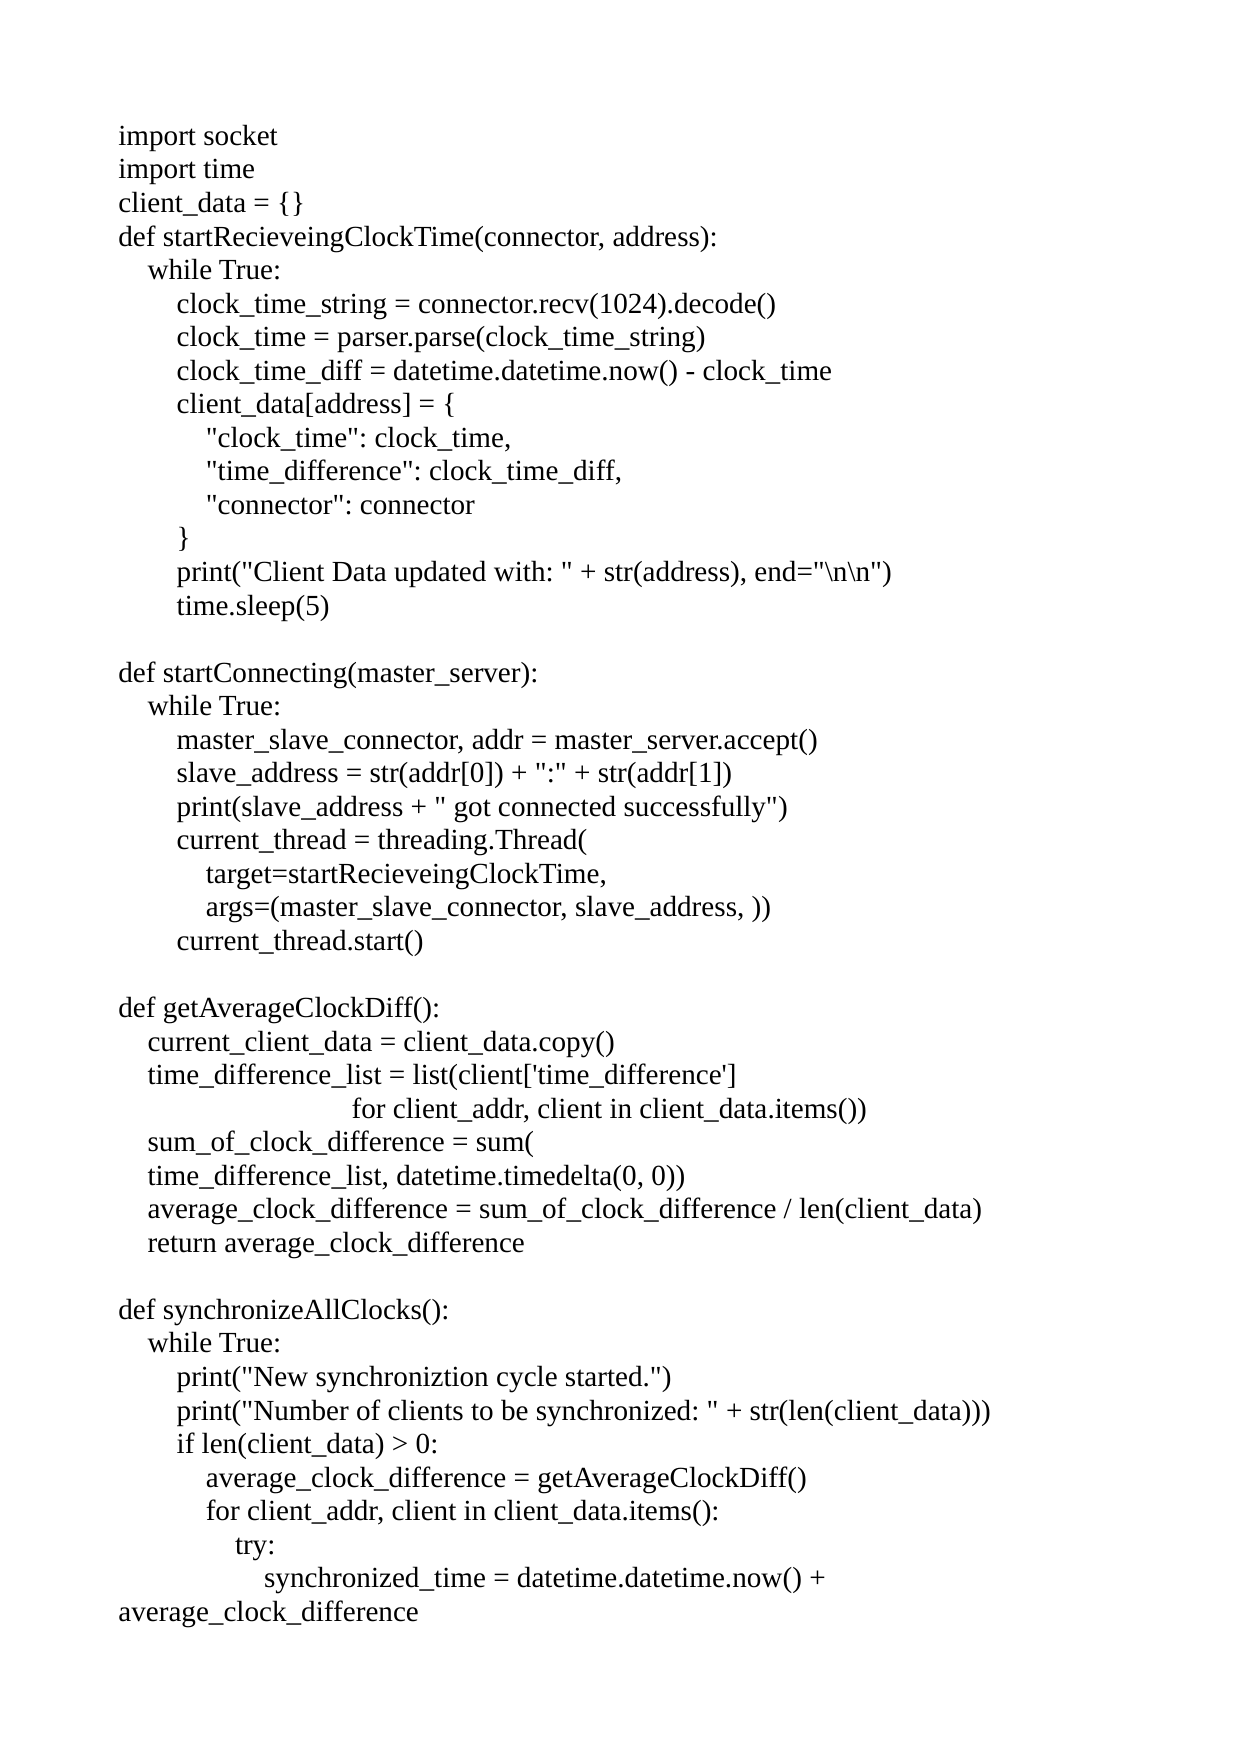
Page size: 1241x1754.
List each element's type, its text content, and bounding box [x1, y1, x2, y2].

text clock_time_string = connector.recv(1024).decode() [118, 286, 1122, 319]
text print(slave_address + " got connected successfully") [118, 789, 1122, 822]
text current_thread.start() [118, 923, 1122, 957]
text print("Client Data updated with: " + str(address), end="\n\n") [118, 554, 1122, 588]
text clock_time_diff = datetime.datetime.now() - clock_time [118, 353, 1122, 386]
text if len(client_data) > 0: [118, 1426, 1122, 1460]
text print("New synchroniztion cycle started.") [118, 1359, 1122, 1393]
text def getAverageClockDiff(): [118, 990, 1122, 1024]
text client_data[address] = { [118, 386, 1122, 420]
text "connector": connector [118, 487, 1122, 521]
text try: [118, 1527, 1122, 1560]
text def synchronizeAllClocks(): [118, 1292, 1122, 1326]
text import socket [118, 118, 1122, 152]
text time_difference_list, datetime.timedelta(0, 0)) [118, 1158, 1122, 1191]
text clock_time = parser.parse(clock_time_string) [118, 319, 1122, 353]
text while True: [118, 252, 1122, 286]
text average_clock_difference = sum_of_clock_difference / len(client_data) [118, 1191, 1122, 1225]
text time.sleep(5) [118, 588, 1122, 621]
text for client_addr, client in client_data.items()) [118, 1091, 1122, 1124]
text master_slave_connector, addr = master_server.accept() [118, 722, 1122, 755]
text print("Number of clients to be synchronized: " + str(len(client_data))) [118, 1393, 1122, 1426]
text def startRecieveingClockTime(connector, address): [118, 219, 1122, 252]
text "clock_time": clock_time, [118, 420, 1122, 453]
text import time [118, 152, 1122, 185]
text "time_difference": clock_time_diff, [118, 453, 1122, 487]
text current_thread = threading.Thread( [118, 822, 1122, 856]
text for client_addr, client in client_data.items(): [118, 1493, 1122, 1527]
text def startConnecting(master_server): [118, 655, 1122, 688]
text } [118, 521, 1122, 554]
text return average_clock_difference [118, 1225, 1122, 1258]
text average_clock_difference = getAverageClockDiff() [118, 1460, 1122, 1493]
text while True: [118, 688, 1122, 722]
text sum_of_clock_difference = sum( [118, 1124, 1122, 1158]
text target=startRecieveingClockTime, [118, 856, 1122, 889]
text while True: [118, 1326, 1122, 1359]
text current_client_data = client_data.copy() [118, 1024, 1122, 1057]
text args=(master_slave_connector, slave_address, )) [118, 889, 1122, 923]
text synchronized_time = datetime.datetime.now() + average_clock_difference [118, 1560, 1122, 1627]
text client_data = {} [118, 185, 1122, 219]
text slave_address = str(addr[0]) + ":" + str(addr[1]) [118, 755, 1122, 789]
text time_difference_list = list(client['time_difference'] [118, 1057, 1122, 1091]
